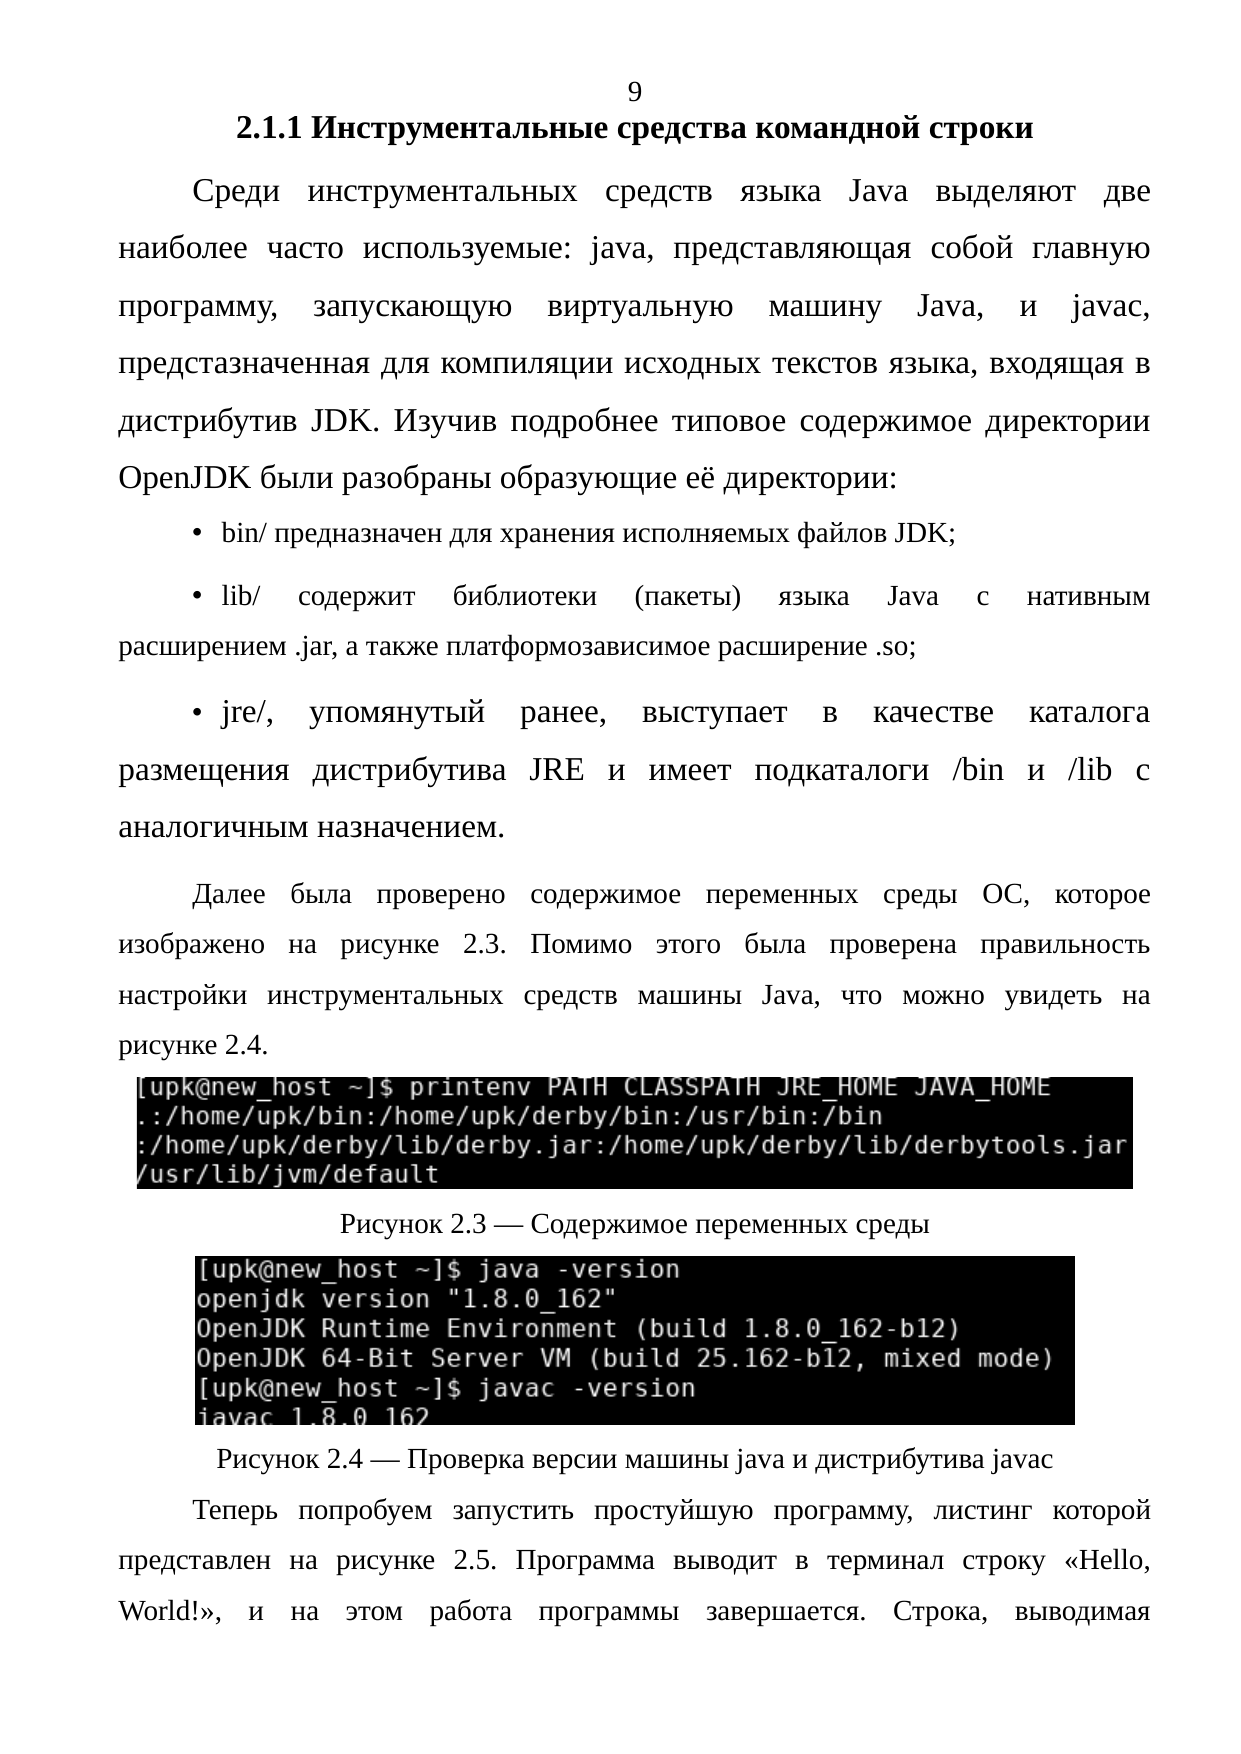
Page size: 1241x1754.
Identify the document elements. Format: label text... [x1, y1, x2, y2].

picture [195, 1256, 1075, 1425]
picture [136, 1077, 1133, 1189]
text Далее была проверено содержимое переменных среды ОС, которое изображено на рисунке 2.3. Помимо этого была проверена правильность настройки инструментальных средств машины Java, что можно увидеть на рисунке 2.4. [118, 876, 1152, 1061]
list lib/ содержит библиотеки (пакеты) языка Java с нативным расширением .jar, а также платформозависимое расширение .so; [118, 578, 1152, 662]
text Теперь попробуем запустить простуйшую программу, листинг которой представлен на рисунке 2.5. Программа выводит в терминал строку «Hello, World!», и на этом работа программы завершается. Строка, выводимая [118, 1492, 1152, 1626]
text Среди инструментальных средств языка Java выделяют две наиболее часто используемые: java, представляющая собой главную программу, запускающую виртуальную машину Java, и javac, предстазначенная для компиляции исходных текстов языка, входящая в дистрибутив JDK. Изучив подробнее типовое содержимое директории OpenJDK были разобраны образующие её директории: [118, 170, 1152, 496]
list bin/ предназначен для хранения исполняемых файлов JDK; [118, 515, 1152, 549]
list jre/, упомянутый ранее, выступает в качестве каталога размещения дистрибутива JRE и имеет подкаталоги /bin и /lib с аналогичным назначением. [118, 691, 1152, 845]
text Рисунок 2.4 — Проверка версии машины java и дистрибутива javac [118, 1256, 1152, 1475]
subtitle 2.1.1 Инструментальные средства командной строки [118, 107, 1152, 146]
text Рисунок 2.3 — Содержимое переменных среды [118, 1078, 1152, 1239]
